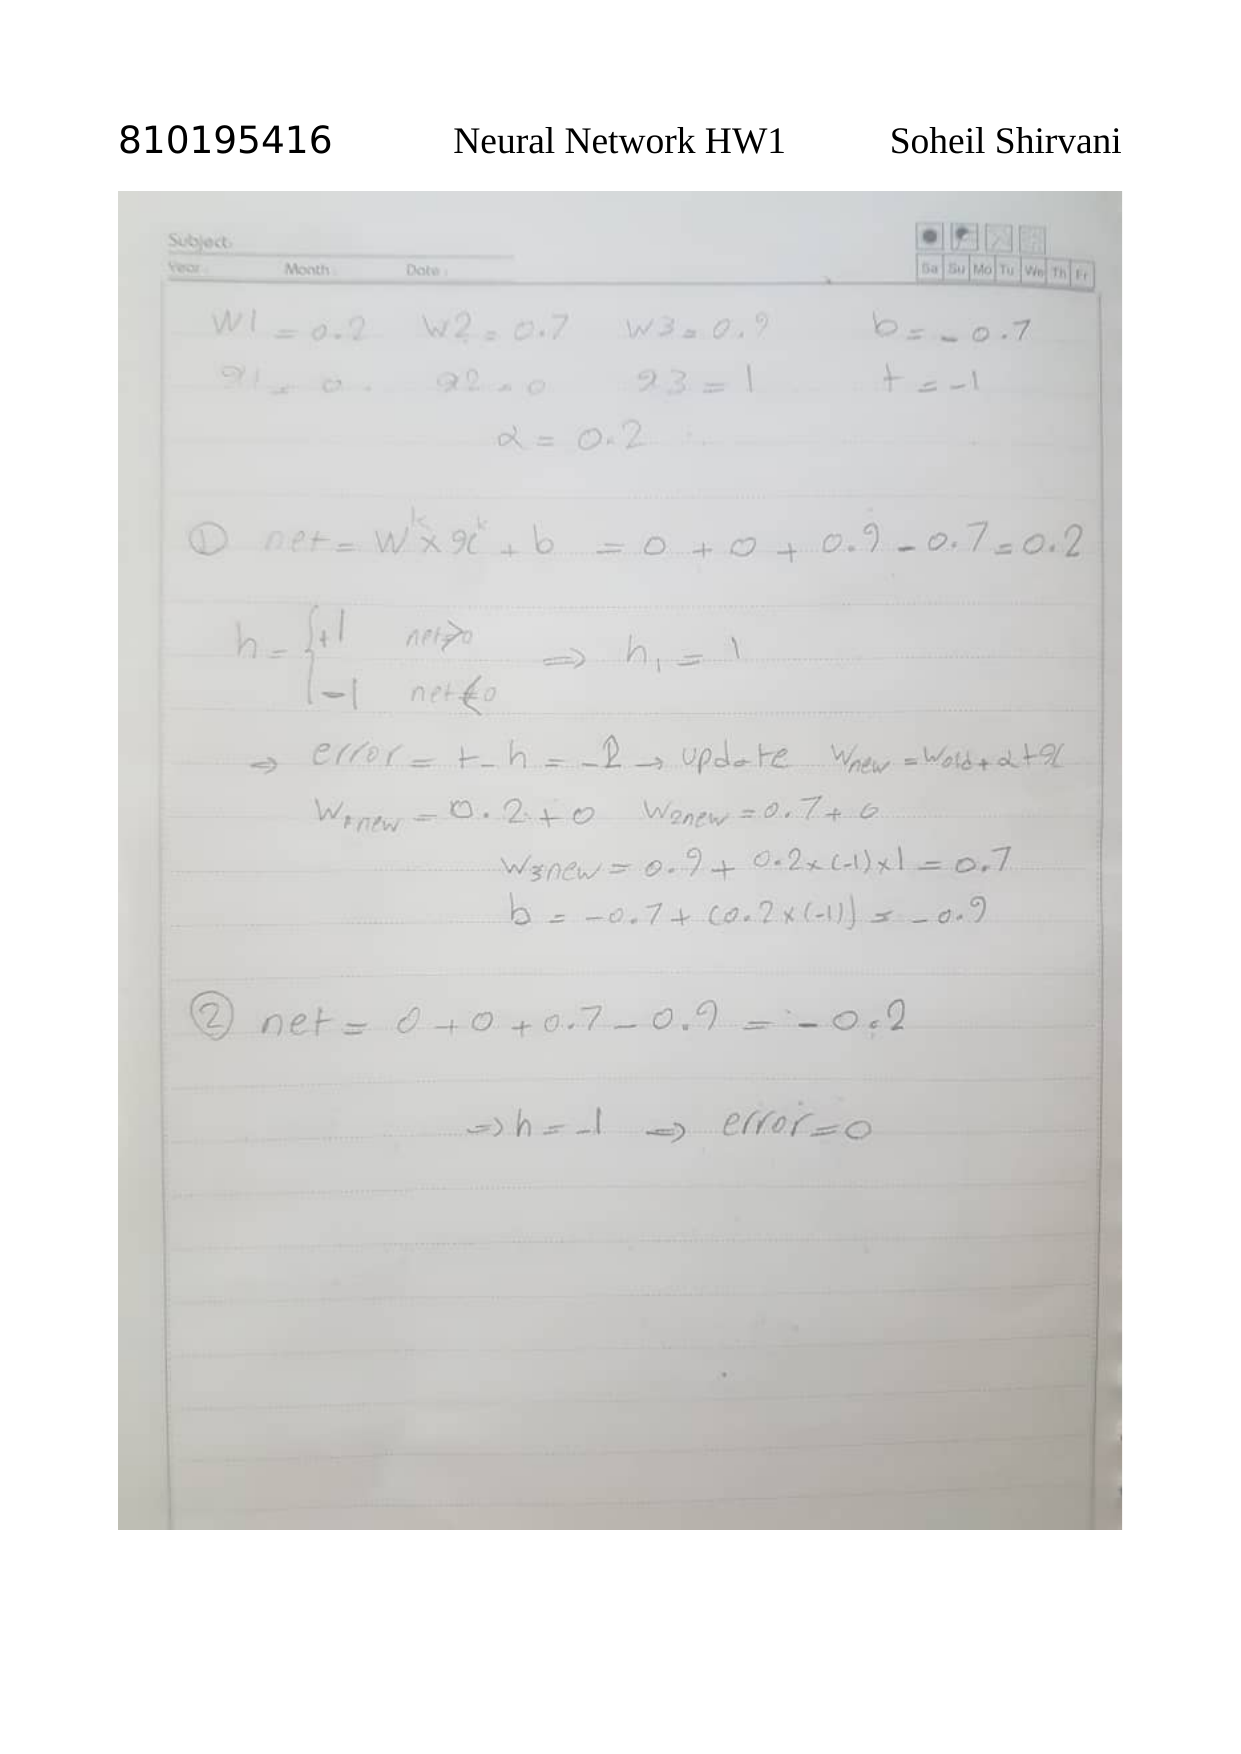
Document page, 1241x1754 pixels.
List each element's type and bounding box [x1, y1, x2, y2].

picture [118, 191, 1123, 1530]
